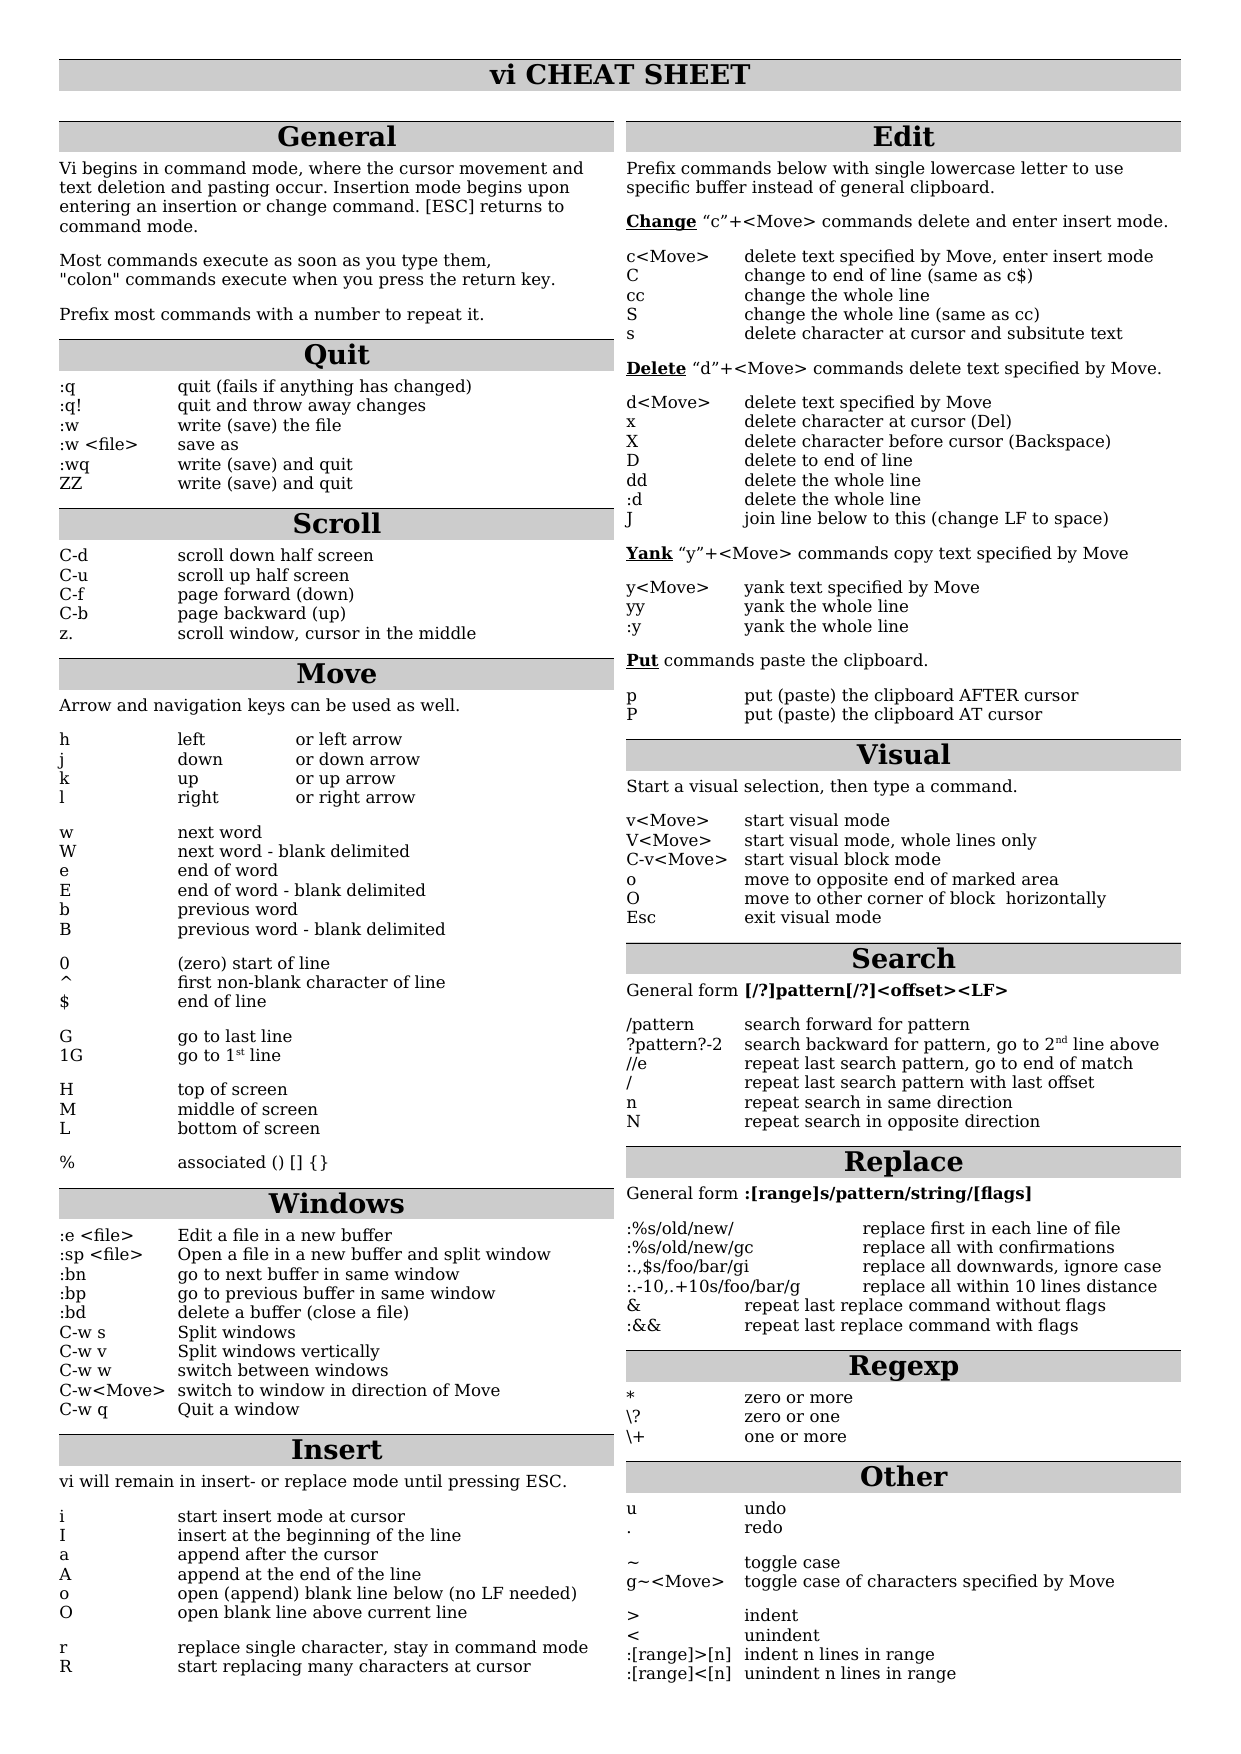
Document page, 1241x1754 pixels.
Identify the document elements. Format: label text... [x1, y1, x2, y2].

text Prefix commands below with single lowercase letter to use specific buffer instead of general clipboard. [626, 158, 1181, 197]
text Start a visual selection, then type a command. [626, 777, 1181, 796]
text Arrow and navigation keys can be used as well. [59, 696, 614, 715]
text /pattern search forward for pattern ?pattern?-2 search backward for pattern, go to 2nd line above //e repeat last search pattern, go to end of match / repeat last search pattern with last offset n repeat search in same direction N repeat search in opposite direction [626, 1015, 1181, 1131]
text Yank “y”+<Move> commands copy text specified by Move [626, 543, 1181, 563]
text Most commands execute as soon as you type them, "colon" commands execute when you press the return key. [59, 251, 614, 290]
text d<Move> delete text specified by Move x delete character at cursor (Del) X delete character before cursor (Backspace) D delete to end of line dd delete the whole line :d delete the whole line J join line below to this (change LF to space) [626, 393, 1181, 528]
text :bn go to next buffer in same window [59, 1264, 614, 1284]
text ~ toggle case g~<Move> toggle case of characters specified by Move [626, 1552, 1181, 1591]
text C-w<Move> switch to window in direction of Move [59, 1381, 614, 1400]
text C-d scroll down half screen C-u scroll up half screen C-f page forward (down) C-b page backward (up) z. scroll window, cursor in the middle [59, 546, 614, 643]
subtitle Edit [626, 122, 1181, 152]
text * zero or more \? zero or one \+ one or more [626, 1388, 1181, 1446]
subtitle Replace [626, 1147, 1181, 1178]
text G go to last line 1G go to 1st line [59, 1027, 614, 1065]
text % associated () [] {} [59, 1153, 614, 1173]
subtitle Other [626, 1462, 1181, 1493]
text Esc exit visual mode [626, 908, 1181, 928]
text o move to opposite end of marked area [626, 869, 1181, 889]
text General form [/?]pattern[/?]<offset><LF> [626, 981, 1181, 1000]
text :sp <file> Open a file in a new buffer and split window [59, 1245, 614, 1264]
text p put (paste) the clipboard AFTER cursor P put (paste) the clipboard AT cursor [626, 685, 1181, 724]
subtitle Insert [59, 1435, 614, 1466]
text 0 (zero) start of line ^ first non-blank character of line $ end of line [59, 954, 614, 1012]
subtitle Search [626, 944, 1181, 974]
subtitle General [59, 122, 614, 152]
text w next word W next word - blank delimited e end of word E end of word - blank delimited b previous word B previous word - blank delimited [59, 822, 614, 939]
text C-v<Move> start visual block mode [626, 850, 1181, 869]
text vi will remain in insert- or replace mode until pressing ESC. [59, 1472, 614, 1492]
text Put commands paste the clipboard. [626, 651, 1181, 671]
text :e <file> Edit a file in a new buffer [59, 1226, 614, 1245]
text V<Move> start visual mode, whole lines only [626, 831, 1181, 850]
text Prefix most commands with a number to repeat it. [59, 304, 614, 324]
subtitle Visual [626, 740, 1181, 771]
subtitle Move [59, 659, 614, 690]
subtitle Regexp [626, 1351, 1181, 1382]
text H top of screen M middle of screen L bottom of screen [59, 1080, 614, 1138]
text Change “c”+<Move> commands delete and enter insert mode. [626, 212, 1181, 232]
text c<Move> delete text specified by Move, enter insert mode C change to end of line (same as c$) cc change the whole line S change the whole line (same as cc) s delete character at cursor and subsitute text [626, 247, 1181, 343]
subtitle Scroll [59, 509, 614, 540]
text u undo . redo [626, 1499, 1181, 1538]
text v<Move> start visual mode [626, 811, 1181, 831]
subtitle Windows [59, 1189, 614, 1219]
text C-w w switch between windows [59, 1361, 614, 1381]
text :%s/old/new/ replace first in each line of file :%s/old/new/gc replace all with confirmations :.,$s/foo/bar/gi replace all downwards, ignore case :.-10,.+10s/foo/bar/g replace all within 10 lines distance & repeat last replace command without flags :&& repeat last replace command with flags [626, 1219, 1181, 1335]
text Vi begins in command mode, where the cursor movement and text deletion and pasting occur. Insertion mode begins upon entering an insertion or change command. [ESC] returns to command mode. [59, 158, 614, 236]
text i start insert mode at cursor I insert at the beginning of the line a append after the cursor A append at the end of the line o open (append) blank line below (no LF needed) O open blank line above current line [59, 1507, 614, 1623]
text Delete “d”+<Move> commands delete text specified by Move. [626, 358, 1181, 378]
text y<Move> yank text specified by Move yy yank the whole line :y yank the whole line [626, 578, 1181, 636]
text General form :[range]s/pattern/string/[flags] [626, 1184, 1181, 1204]
text O move to other corner of block horizontally [626, 889, 1181, 908]
text h left or left arrow j down or down arrow k up or up arrow l right or right arrow [59, 730, 614, 808]
text :q quit (fails if anything has changed) :q! quit and throw away changes :w write (save) the file :w <file> save as :wq write (save) and quit ZZ write (save) and quit [59, 377, 614, 493]
text C-w s Split windows [59, 1322, 614, 1342]
text r replace single character, stay in command mode R start replacing many characters at cursor [59, 1638, 614, 1676]
text :bd delete a buffer (close a file) [59, 1303, 614, 1322]
text :bp go to previous buffer in same window [59, 1284, 614, 1303]
text > indent < unindent :[range]>[n] indent n lines in range :[range]<[n] unindent n lines in range [626, 1606, 1181, 1684]
subtitle Quit [59, 340, 614, 371]
text C-w v Split windows vertically [59, 1342, 614, 1361]
text C-w q Quit a window [59, 1400, 614, 1419]
